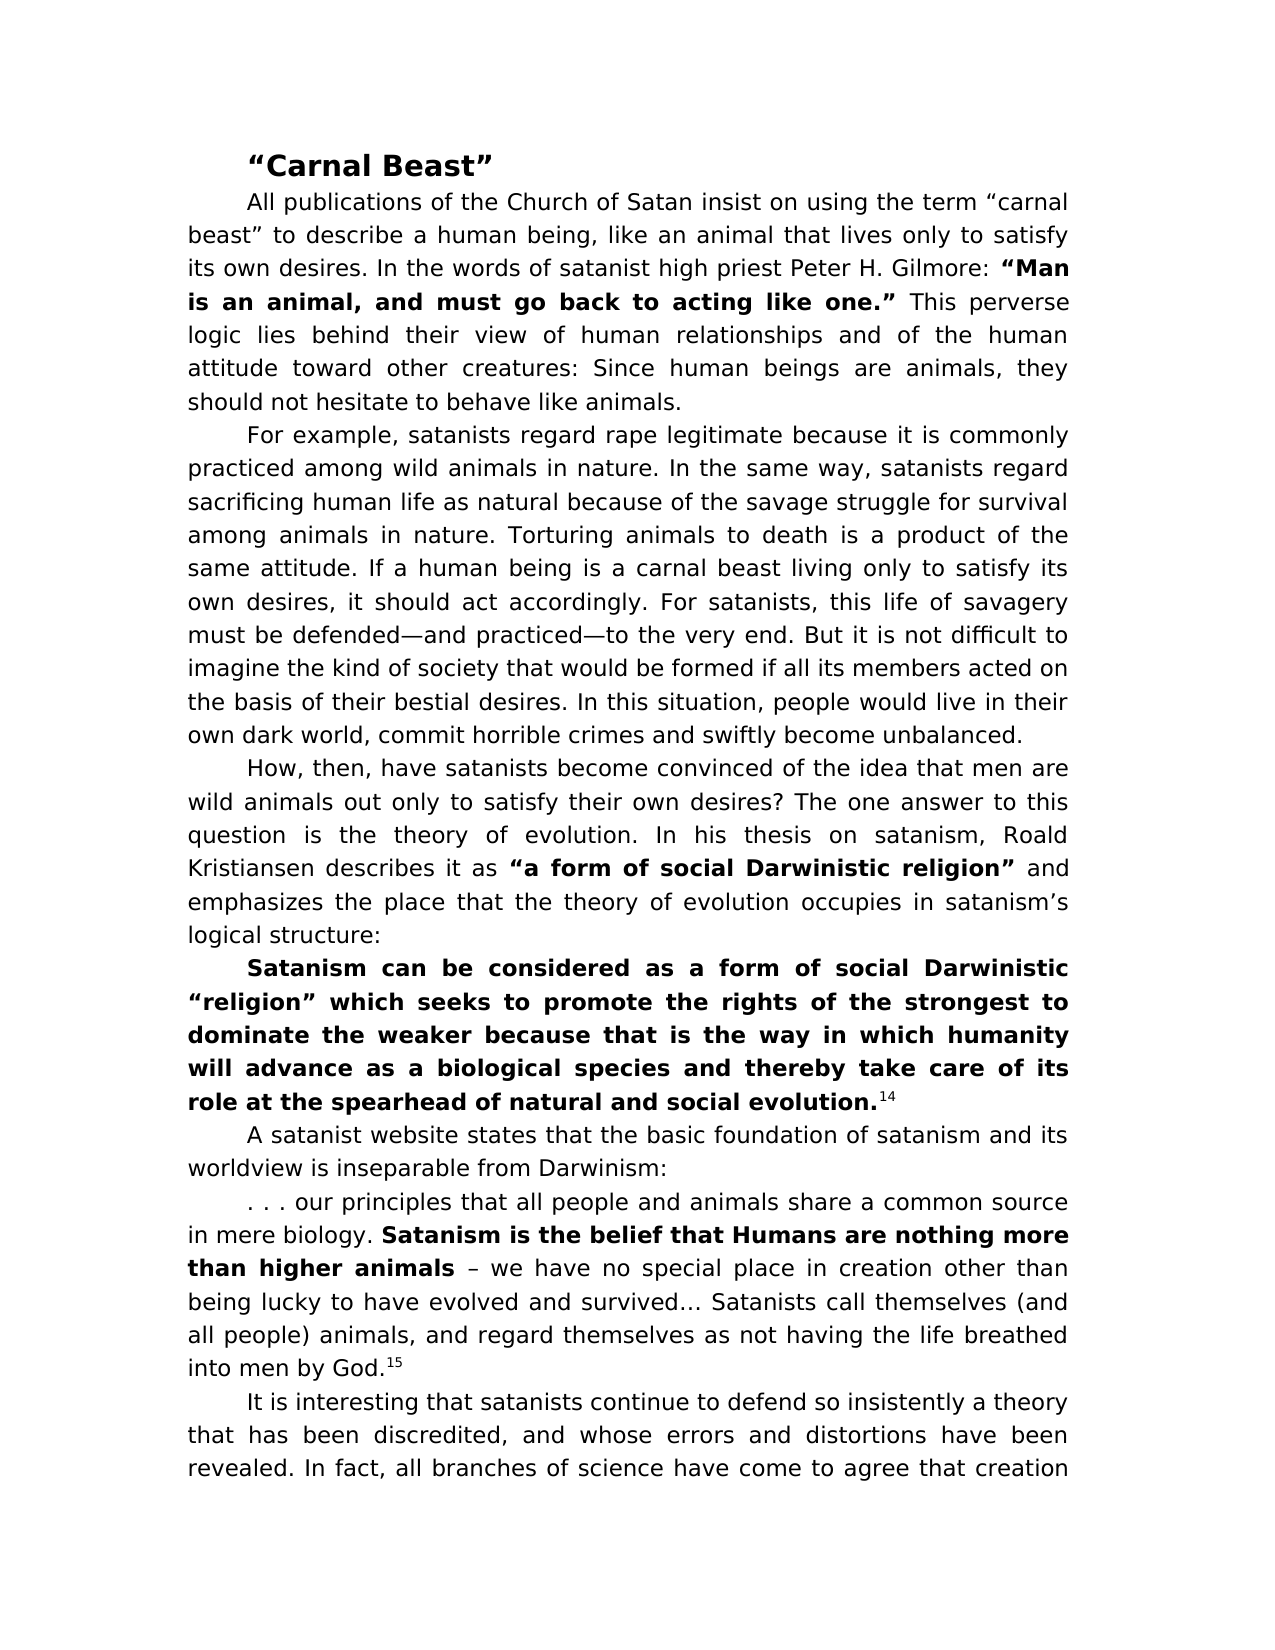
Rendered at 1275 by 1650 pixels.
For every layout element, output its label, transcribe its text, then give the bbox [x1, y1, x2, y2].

text “Carnal Beast” [187, 150, 1070, 183]
text How, then, have satanists become convinced of the idea that men are wild animals out only to satisfy their own desires? The one answer to this question is the theory of evolution. In his thesis on satanism, Roald Kristiansen describes it as “a form of social Darwinistic religion” and emphasizes the place that the theory of evolution occupies in satanism’s logical structure: [187, 750, 1070, 950]
text It is interesting that satanists continue to defend so insistently a theory that has been discredited, and whose errors and distortions have been revealed. In fact, all branches of science have come to agree that creation [187, 1383, 1070, 1483]
text A satanist website states that the basic foundation of satanism and its worldview is inseparable from Darwinism: [187, 1117, 1070, 1183]
text . . . our principles that all people and animals share a common source in mere biology. Satanism is the belief that Humans are nothing more than higher animals – we have no special place in creation other than being lucky to have evolved and survived… Satanists call themselves (and all people) animals, and regard themselves as not having the life breathed into men by God.15 [187, 1183, 1070, 1383]
text For example, satanists regard rape legitimate because it is commonly practiced among wild animals in nature. In the same way, satanists regard sacrificing human life as natural because of the savage struggle for survival among animals in nature. Torturing animals to death is a product of the same attitude. If a human being is a carnal beast living only to satisfy its own desires, it should act accordingly. For satanists, this life of savagery must be defended—and practiced—to the very end. But it is not difficult to imagine the kind of society that would be formed if all its members acted on the basis of their bestial desires. In this situation, people would live in their own dark world, commit horrible crimes and swiftly become unbalanced. [187, 417, 1070, 750]
text All publications of the Church of Satan insist on using the term “carnal beast” to describe a human being, like an animal that lives only to satisfy its own desires. In the words of satanist high priest Peter H. Gilmore: “Man is an animal, and must go back to acting like one.” This perverse logic lies behind their view of human relationships and of the human attitude toward other creatures: Since human beings are animals, they should not hesitate to behave like animals. [187, 183, 1070, 417]
text Satanism can be considered as a form of social Darwinistic “religion” which seeks to promote the rights of the strongest to dominate the weaker because that is the way in which humanity will advance as a biological species and thereby take care of its role at the spearhead of natural and social evolution.14 [187, 950, 1070, 1117]
